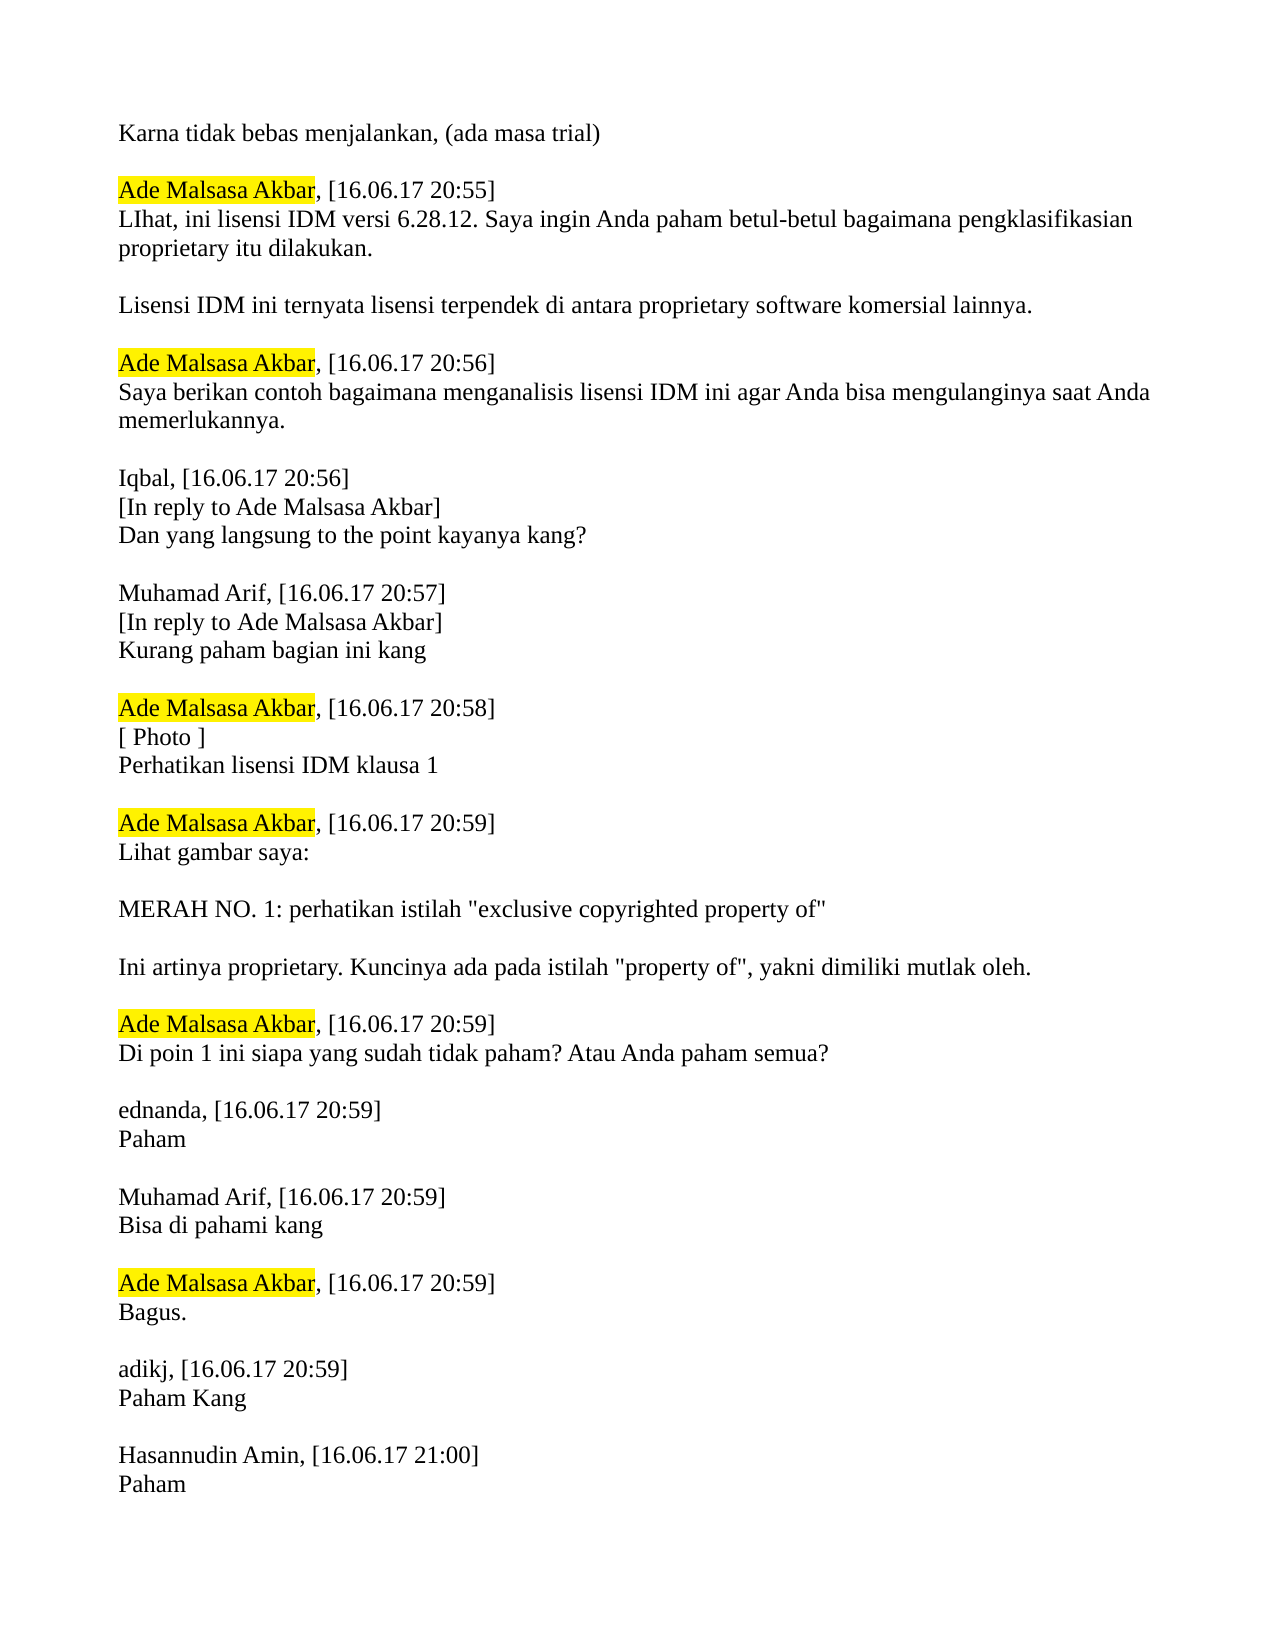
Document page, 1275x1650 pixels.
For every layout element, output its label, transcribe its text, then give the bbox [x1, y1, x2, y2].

text Saya berikan contoh bagaimana menganalisis lisensi IDM ini agar Anda bisa mengulanginya saat Anda memerlukannya. [118, 377, 1157, 434]
text Ade Malsasa Akbar, [16.06.17 20:59] [118, 1009, 1157, 1038]
text Ade Malsasa Akbar, [16.06.17 20:59] [118, 1268, 1157, 1297]
text Kurang paham bagian ini kang [118, 636, 1157, 664]
text Lisensi IDM ini ternyata lisensi terpendek di antara proprietary software komersial lainnya. [118, 291, 1157, 319]
text ednanda, [16.06.17 20:59] [118, 1096, 1157, 1124]
text Paham [118, 1469, 1157, 1498]
text Ade Malsasa Akbar, [16.06.17 20:59] [118, 808, 1157, 837]
text Hasannudin Amin, [16.06.17 21:00] [118, 1441, 1157, 1469]
text Dan yang langsung to the point kayanya kang? [118, 521, 1157, 549]
text [ Photo ] [118, 722, 1157, 751]
text Iqbal, [16.06.17 20:56] [118, 463, 1157, 492]
text LIhat, ini lisensi IDM versi 6.28.12. Saya ingin Anda paham betul-betul bagaimana pengklasifikasian proprietary itu dilakukan. [118, 204, 1157, 262]
text Ade Malsasa Akbar, [16.06.17 20:55] [118, 176, 1157, 204]
text Bagus. [118, 1297, 1157, 1326]
text Ade Malsasa Akbar, [16.06.17 20:58] [118, 693, 1157, 722]
text Bisa di pahami kang [118, 1211, 1157, 1239]
text [In reply to Ade Malsasa Akbar] [118, 492, 1157, 521]
text MERAH NO. 1: perhatikan istilah "exclusive copyrighted property of" [118, 894, 1157, 923]
text adikj, [16.06.17 20:59] [118, 1354, 1157, 1383]
text Perhatikan lisensi IDM klausa 1 [118, 751, 1157, 779]
text Di poin 1 ini siapa yang sudah tidak paham? Atau Anda paham semua? [118, 1038, 1157, 1067]
text Paham Kang [118, 1383, 1157, 1412]
text Ini artinya proprietary. Kuncinya ada pada istilah "property of", yakni dimiliki mutlak oleh. [118, 952, 1157, 981]
text Muhamad Arif, [16.06.17 20:59] [118, 1182, 1157, 1211]
text Lihat gambar saya: [118, 837, 1157, 866]
text [In reply to Ade Malsasa Akbar] [118, 607, 1157, 636]
text Muhamad Arif, [16.06.17 20:57] [118, 578, 1157, 607]
text Ade Malsasa Akbar, [16.06.17 20:56] [118, 348, 1157, 377]
text Karna tidak bebas menjalankan, (ada masa trial) [118, 118, 1157, 147]
text Paham [118, 1124, 1157, 1153]
